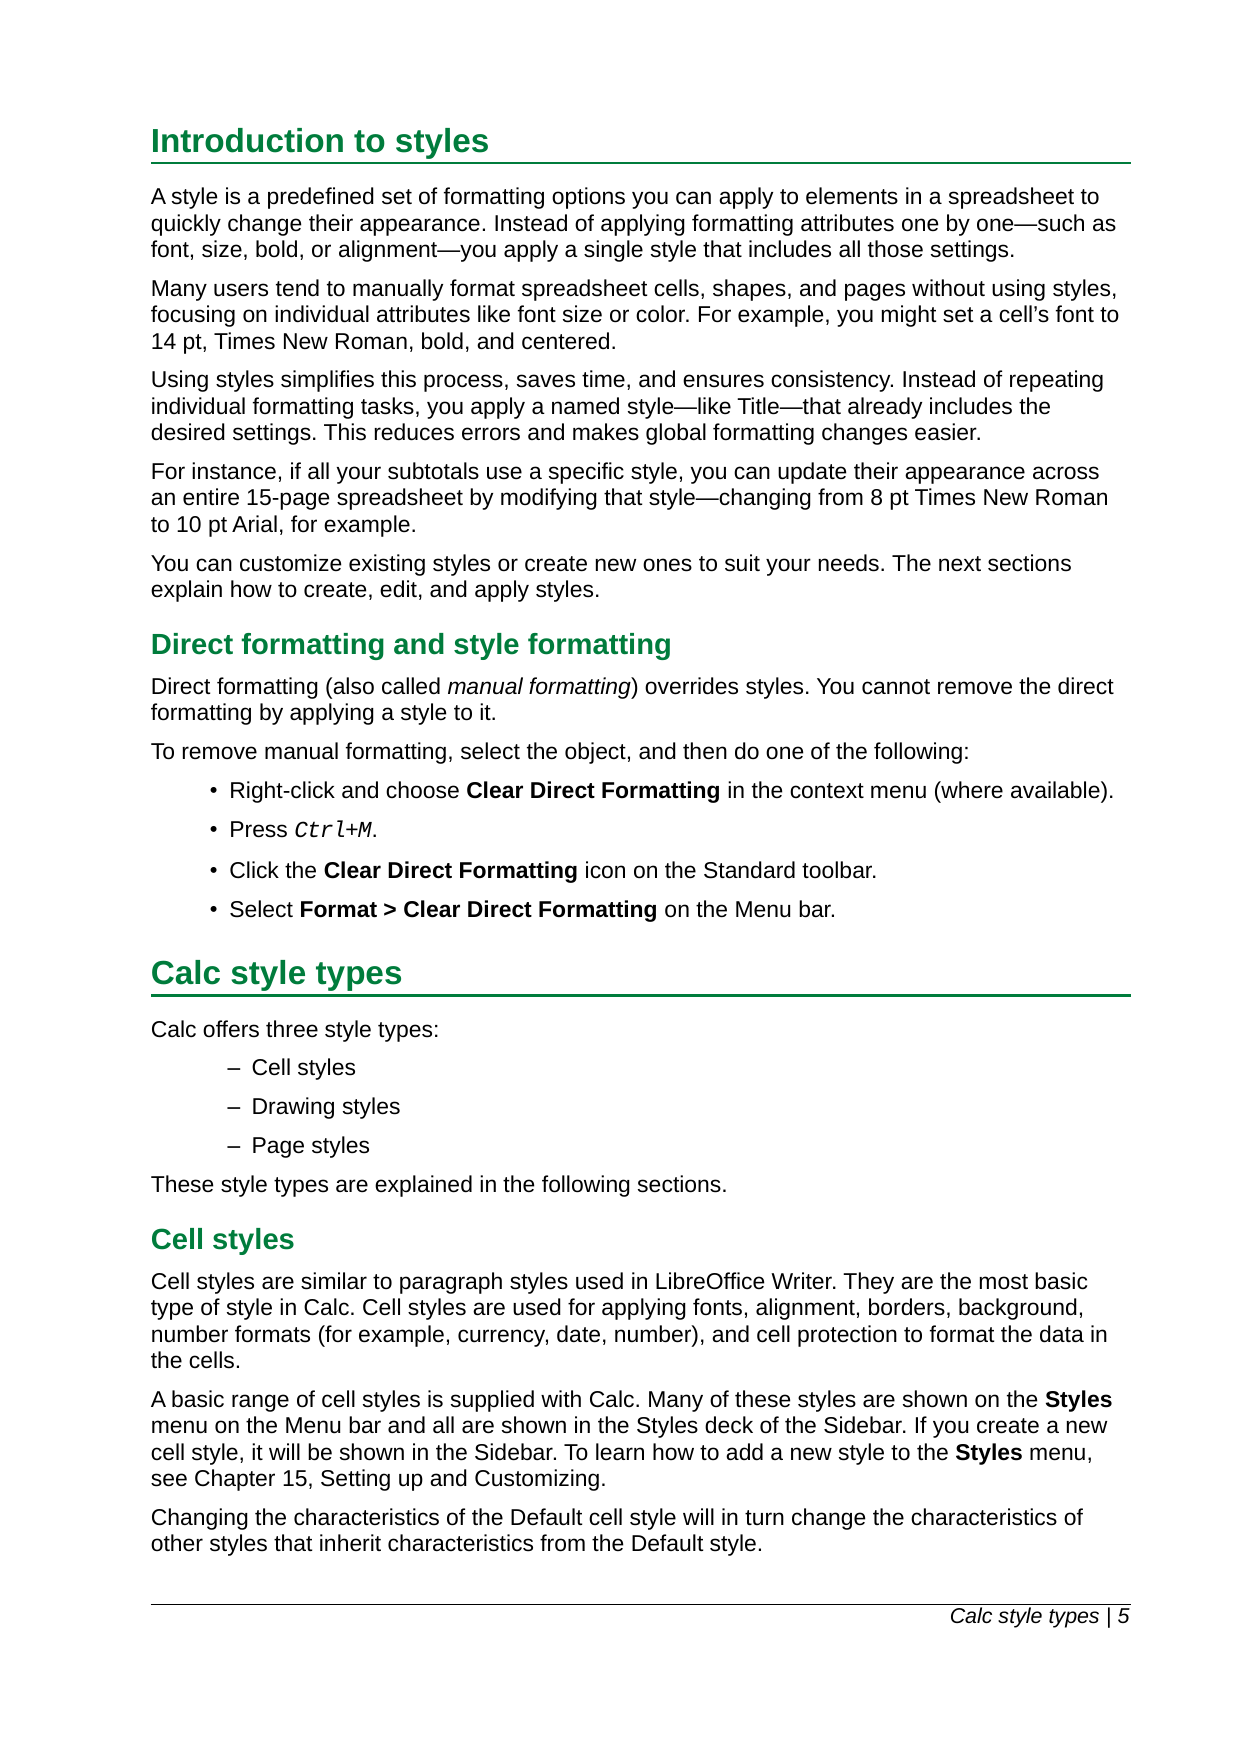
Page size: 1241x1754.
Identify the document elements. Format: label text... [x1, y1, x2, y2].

list Press Ctrl+M. [209, 816, 1131, 844]
list Page styles [227, 1132, 1131, 1158]
text A style is a predefined set of formatting options you can apply to elements in a spreadsheet to quickly change their appearance. Instead of applying formatting attributes one by one—such as font, size, bold, or alignment—you apply a single style that includes all those settings. [151, 183, 1131, 262]
text You can customize existing styles or create new ones to suit your needs. The next sections explain how to create, edit, and apply styles. [151, 549, 1131, 602]
text Changing the characteristics of the Default cell style will in turn change the characteristics of other styles that inherit characteristics from the Default style. [151, 1504, 1131, 1557]
subtitle Direct formatting and style formatting [151, 627, 1131, 661]
subtitle Calc style types [151, 953, 1131, 994]
text Many users tend to manually format spreadsheet cells, shapes, and pages without using styles, focusing on individual attributes like font size or color. For example, you might set a cell’s font to 14 pt, Times New Roman, bold, and centered. [151, 275, 1131, 354]
list Right-click and choose Clear Direct Formatting in the context menu (where available). [209, 777, 1131, 803]
subtitle Introduction to styles [151, 121, 1131, 162]
text A basic range of cell styles is supplied with Calc. Many of these styles are shown on the Styles menu on the Menu bar and all are shown in the Styles deck of the Sidebar. If you create a new cell style, it will be shown in the Sidebar. To learn how to add a new style to the Styles menu, see Chapter 15, Setting up and Customizing. [151, 1386, 1131, 1491]
text Direct formatting (also called manual formatting) overrides styles. You cannot remove the direct formatting by applying a style to it. [151, 673, 1131, 726]
text Calc offers three style types: [151, 1016, 1131, 1042]
text These style types are explained in the following sections. [151, 1171, 1131, 1197]
list Drawing styles [227, 1093, 1131, 1119]
list Select Format > Clear Direct Formatting on the Menu bar. [209, 896, 1131, 922]
text For instance, if all your subtotals use a specific style, you can update their appearance across an entire 15-page spreadsheet by modifying that style—changing from 8 pt Times New Roman to 10 pt Arial, for example. [151, 458, 1131, 537]
list To remove manual formatting, select the object, and then do one of the following: [151, 738, 1131, 764]
list Cell styles [227, 1054, 1131, 1081]
text Cell styles are similar to paragraph styles used in LibreOffice Writer. They are the most basic type of style in Calc. Cell styles are used for applying fonts, alignment, borders, background, number formats (for example, currency, date, number), and cell protection to format the data in the cells. [151, 1268, 1131, 1373]
list Click the Clear Direct Formatting icon on the Standard toolbar. [209, 857, 1131, 883]
subtitle Cell styles [151, 1222, 1131, 1256]
text Using styles simplifies this process, saves time, and ensures consistency. Instead of repeating individual formatting tasks, you apply a named style—like Title—that already includes the desired settings. This reduces errors and makes global formatting changes easier. [151, 366, 1131, 446]
